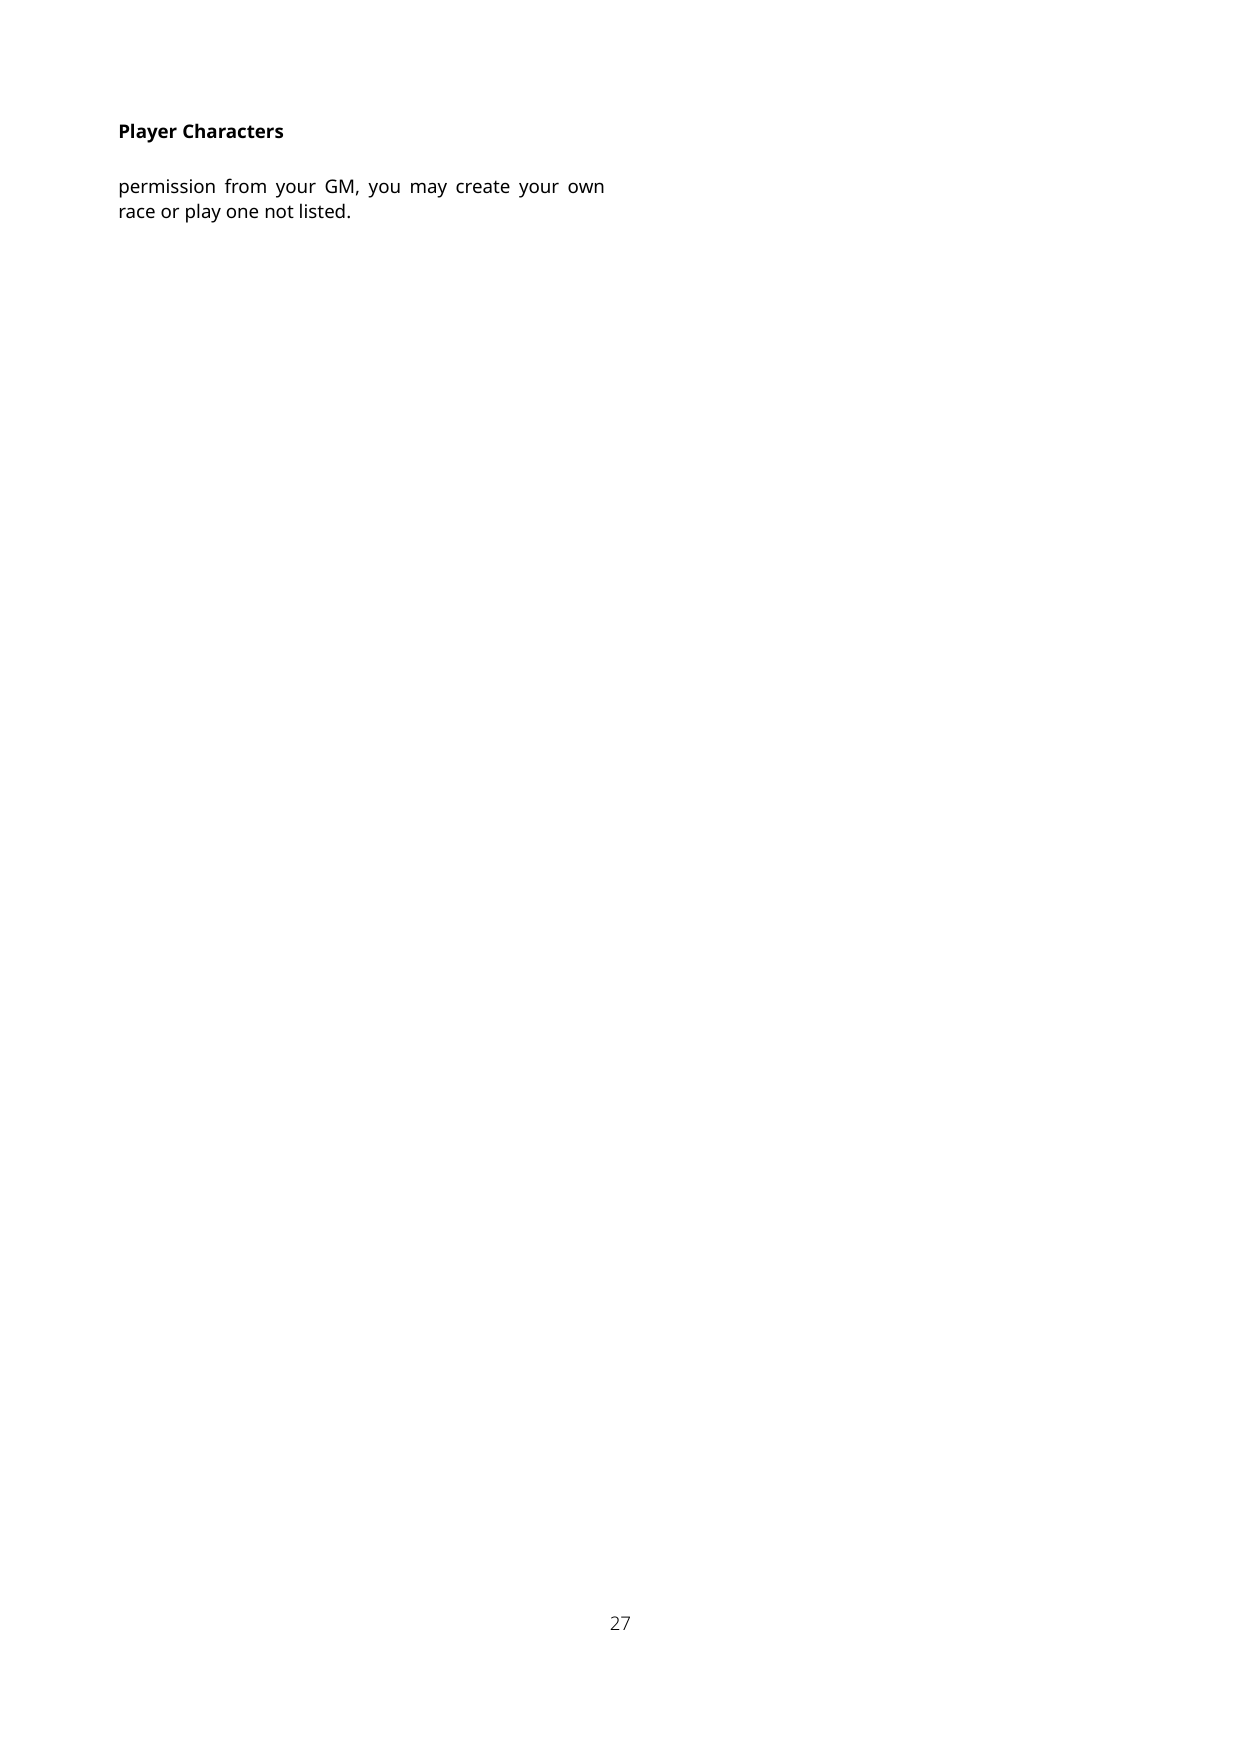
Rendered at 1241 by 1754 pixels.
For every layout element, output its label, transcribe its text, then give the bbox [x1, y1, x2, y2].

text permission from your GM, you may create your own race or play one not listed. [118, 173, 605, 224]
